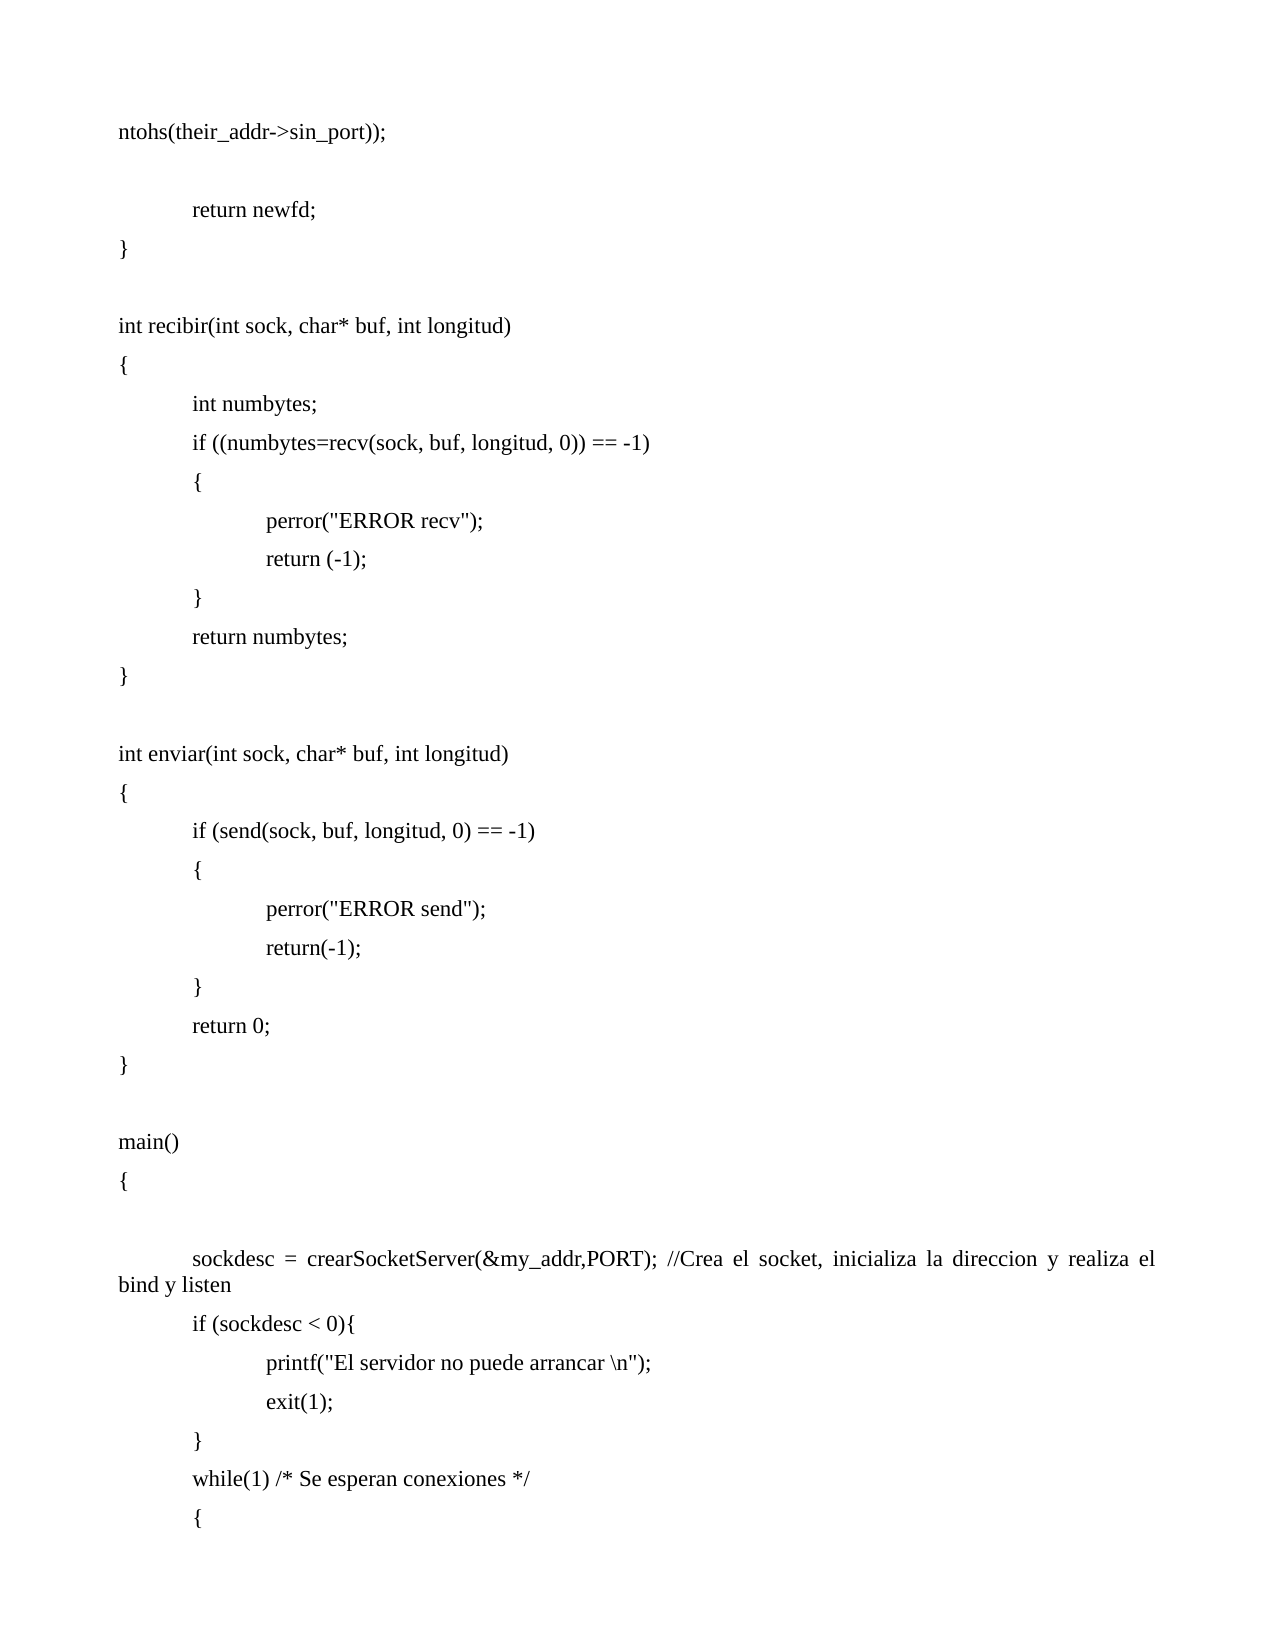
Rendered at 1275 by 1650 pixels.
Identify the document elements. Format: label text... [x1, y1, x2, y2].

text int enviar(int sock, char* buf, int longitud) [118, 740, 1157, 766]
text return 0; [118, 1012, 1157, 1038]
text } [118, 1427, 1157, 1453]
text if ((numbytes=recv(sock, buf, longitud, 0)) == -1) [118, 429, 1157, 455]
text perror("ERROR recv"); [118, 507, 1157, 533]
text int numbytes; [118, 390, 1157, 416]
text main() [118, 1128, 1157, 1155]
text { [118, 468, 1157, 494]
text } [118, 235, 1157, 261]
text return newfd; [118, 196, 1157, 222]
text { [118, 1504, 1157, 1531]
text perror("ERROR send"); [118, 895, 1157, 922]
text int recibir(int sock, char* buf, int longitud) [118, 312, 1157, 339]
text } [118, 662, 1157, 688]
text sockdesc = crearSocketServer(&my_addr,PORT); //Crea el socket, inicializa la direccion y realiza el bind y listen [118, 1245, 1157, 1298]
text } [118, 1051, 1157, 1077]
text } [118, 584, 1157, 611]
text printf("El servidor no puede arrancar \n"); [118, 1349, 1157, 1375]
text { [118, 856, 1157, 883]
text while(1) /* Se esperan conexiones */ [118, 1466, 1157, 1492]
text if (sockdesc < 0){ [118, 1310, 1157, 1336]
text return(-1); [118, 934, 1157, 960]
text { [118, 351, 1157, 378]
text { [118, 779, 1157, 805]
text } [118, 973, 1157, 999]
text return (-1); [118, 546, 1157, 572]
text { [118, 1167, 1157, 1193]
text if (send(sock, buf, longitud, 0) == -1) [118, 817, 1157, 844]
text exit(1); [118, 1388, 1157, 1414]
text ntohs(their_addr->sin_port)); [118, 118, 1157, 144]
text return numbytes; [118, 623, 1157, 649]
